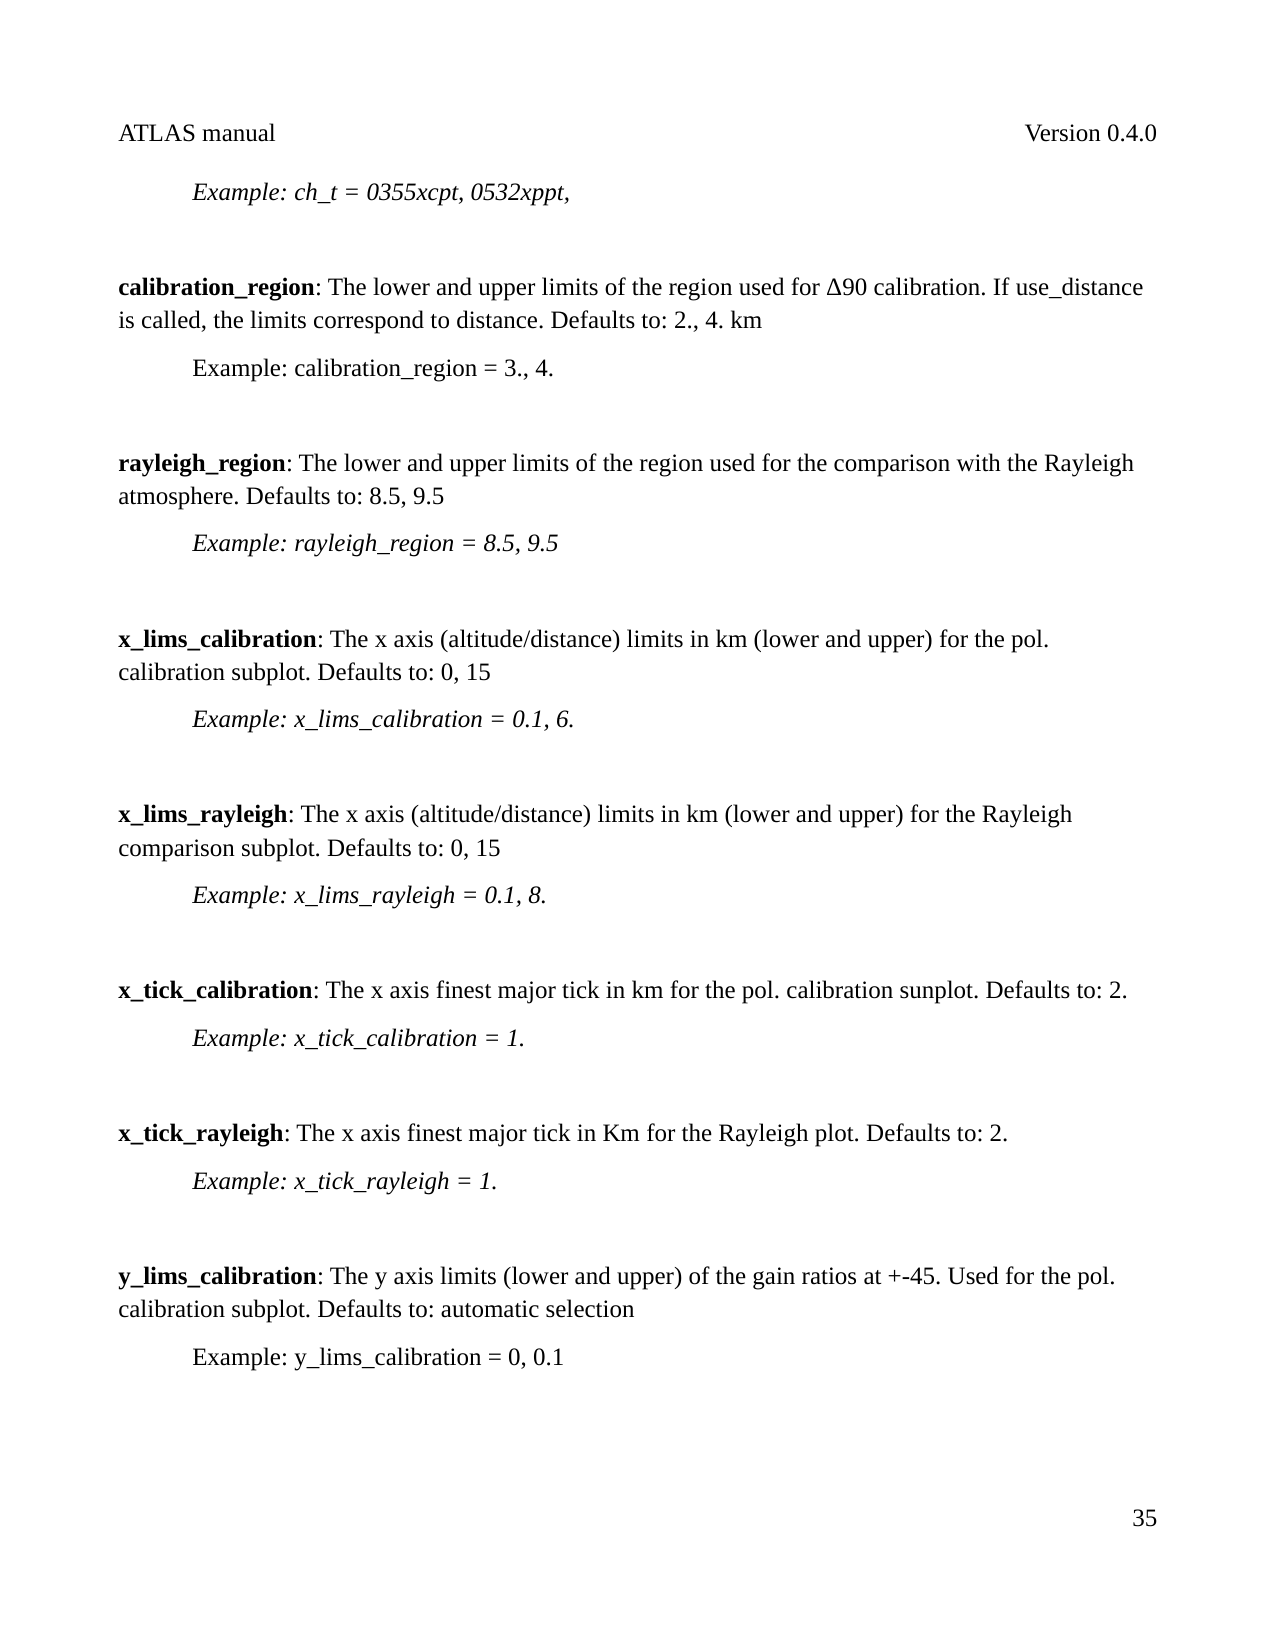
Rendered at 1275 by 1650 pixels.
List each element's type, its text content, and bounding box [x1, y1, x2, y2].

text x_lims_calibration: The x axis (altitude/distance) limits in km (lower and upper) for the pol. calibration subplot. Defaults to: 0, 15 [118, 624, 1157, 686]
text Example: y_lims_calibration = 0, 0.1 [118, 1342, 1157, 1370]
text Example: x_lims_rayleigh = 0.1, 8. [118, 880, 1157, 909]
text Example: calibration_region = 3., 4. [118, 353, 1157, 381]
text x_tick_calibration: The x axis finest major tick in km for the pol. calibration sunplot. Defaults to: 2. [118, 975, 1157, 1004]
text x_tick_rayleigh: The x axis finest major tick in Km for the Rayleigh plot. Defaults to: 2. [118, 1118, 1157, 1147]
text Example: x_tick_calibration = 1. [118, 1023, 1157, 1052]
text Example: rayleigh_region = 8.5, 9.5 [118, 528, 1157, 557]
text Example: x_lims_calibration = 0.1, 6. [118, 704, 1157, 733]
text x_lims_rayleigh: The x axis (altitude/distance) limits in km (lower and upper) for the Rayleigh comparison subplot. Defaults to: 0, 15 [118, 799, 1157, 861]
text Example: x_tick_rayleigh = 1. [118, 1166, 1157, 1194]
text Example: ch_t = 0355xcpt, 0532xppt, [118, 177, 1157, 206]
text calibration_region: The lower and upper limits of the region used for Δ90 calibration. If use_distance is called, the limits correspond to distance. Defaults to: 2., 4. km [118, 272, 1157, 334]
text rayleigh_region: The lower and upper limits of the region used for the comparison with the Rayleigh atmosphere. Defaults to: 8.5, 9.5 [118, 448, 1157, 510]
text y_lims_calibration: The y axis limits (lower and upper) of the gain ratios at +-45. Used for the pol. calibration subplot. Defaults to: automatic selection [118, 1261, 1157, 1323]
